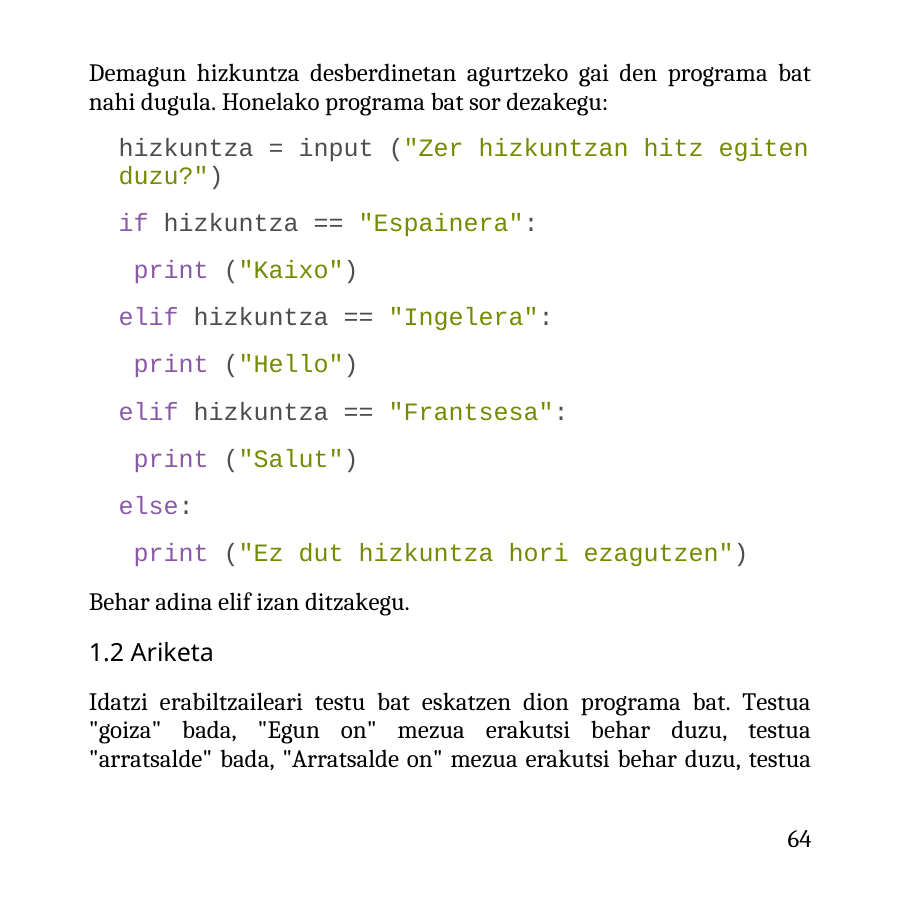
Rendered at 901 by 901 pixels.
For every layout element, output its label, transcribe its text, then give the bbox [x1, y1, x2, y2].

text elif hizkuntza == "Frantsesa": [118, 399, 811, 427]
text Behar adina elif izan ditzakegu. [89, 587, 811, 616]
text if hizkuntza == "Espainera": [118, 211, 811, 239]
text hizkuntza = input ("Zer hizkuntzan hitz egiten duzu?") [118, 135, 811, 192]
text elif hizkuntza == "Ingelera": [118, 305, 811, 333]
text print ("Hello") [118, 352, 811, 380]
text Idatzi erabiltzaileari testu bat eskatzen dion programa bat. Testua "goiza" bada, "Egun on" mezua erakutsi behar duzu, testua "arratsalde" bada, "Arratsalde on" mezua erakutsi behar duzu, testua [89, 688, 811, 774]
text else: [118, 493, 811, 522]
text print ("Ez dut hizkuntza hori ezagutzen") [118, 540, 811, 569]
text print ("Kaixo") [118, 258, 811, 286]
text print ("Salut") [118, 446, 811, 474]
text Demagun hizkuntza desberdinetan agurtzeko gai den programa bat nahi dugula. Honelako programa bat sor dezakegu: [89, 59, 811, 117]
text 1.2 Ariketa [89, 635, 811, 669]
